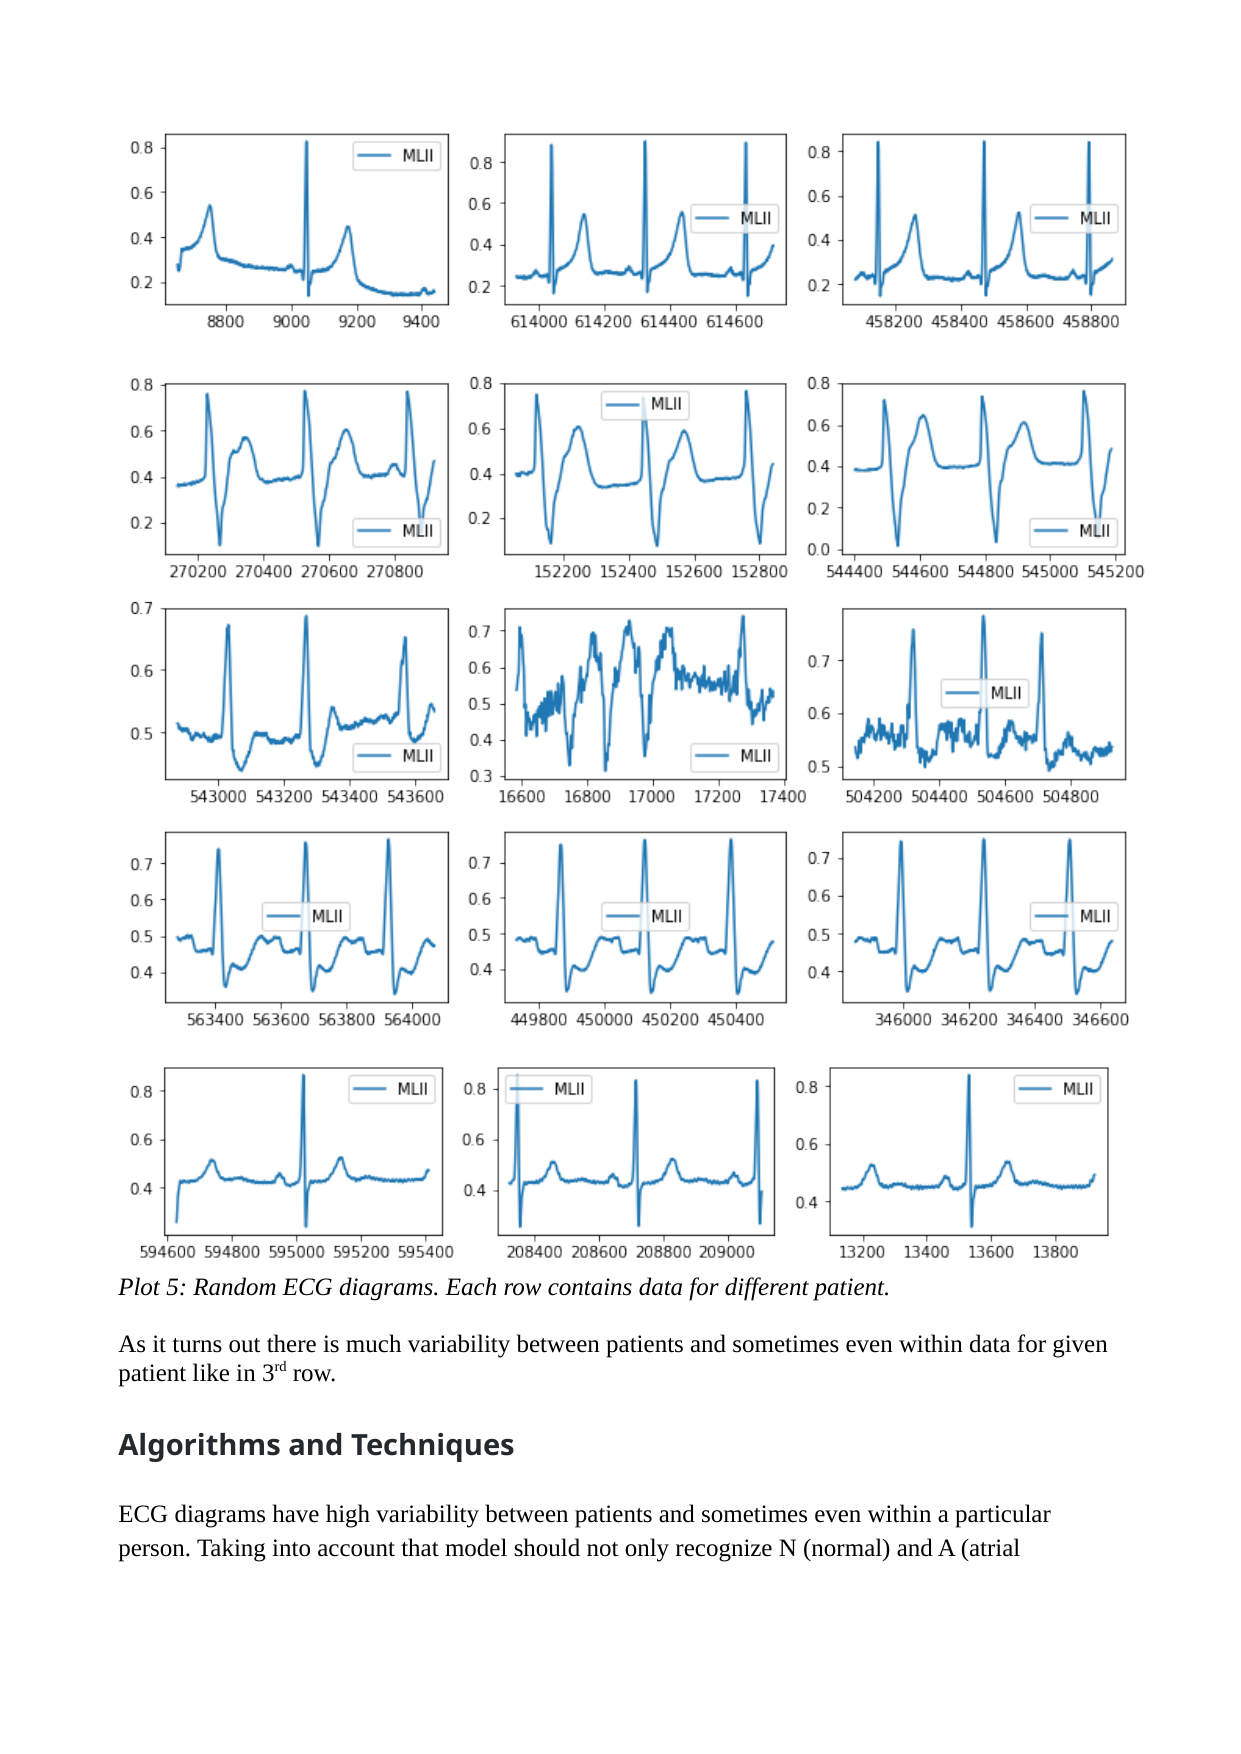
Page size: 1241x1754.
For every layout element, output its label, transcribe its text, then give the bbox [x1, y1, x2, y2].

text ECG diagrams have high variability between patients and sometimes even within a particular person. Taking into account that model should not only recognize N (normal) and A (atrial [118, 1499, 1122, 1562]
subtitle Algorithms and Techniques [118, 1424, 1122, 1464]
picture [118, 118, 1141, 342]
text Plot 5: Random ECG diagrams. Each row contains data for different patient. [118, 1052, 1140, 1301]
text As it turns out there is much variability between patients and sometimes even within data for given patient like in 3rd row. [118, 1329, 1122, 1387]
picture [118, 366, 1156, 1040]
picture [118, 1052, 1123, 1272]
